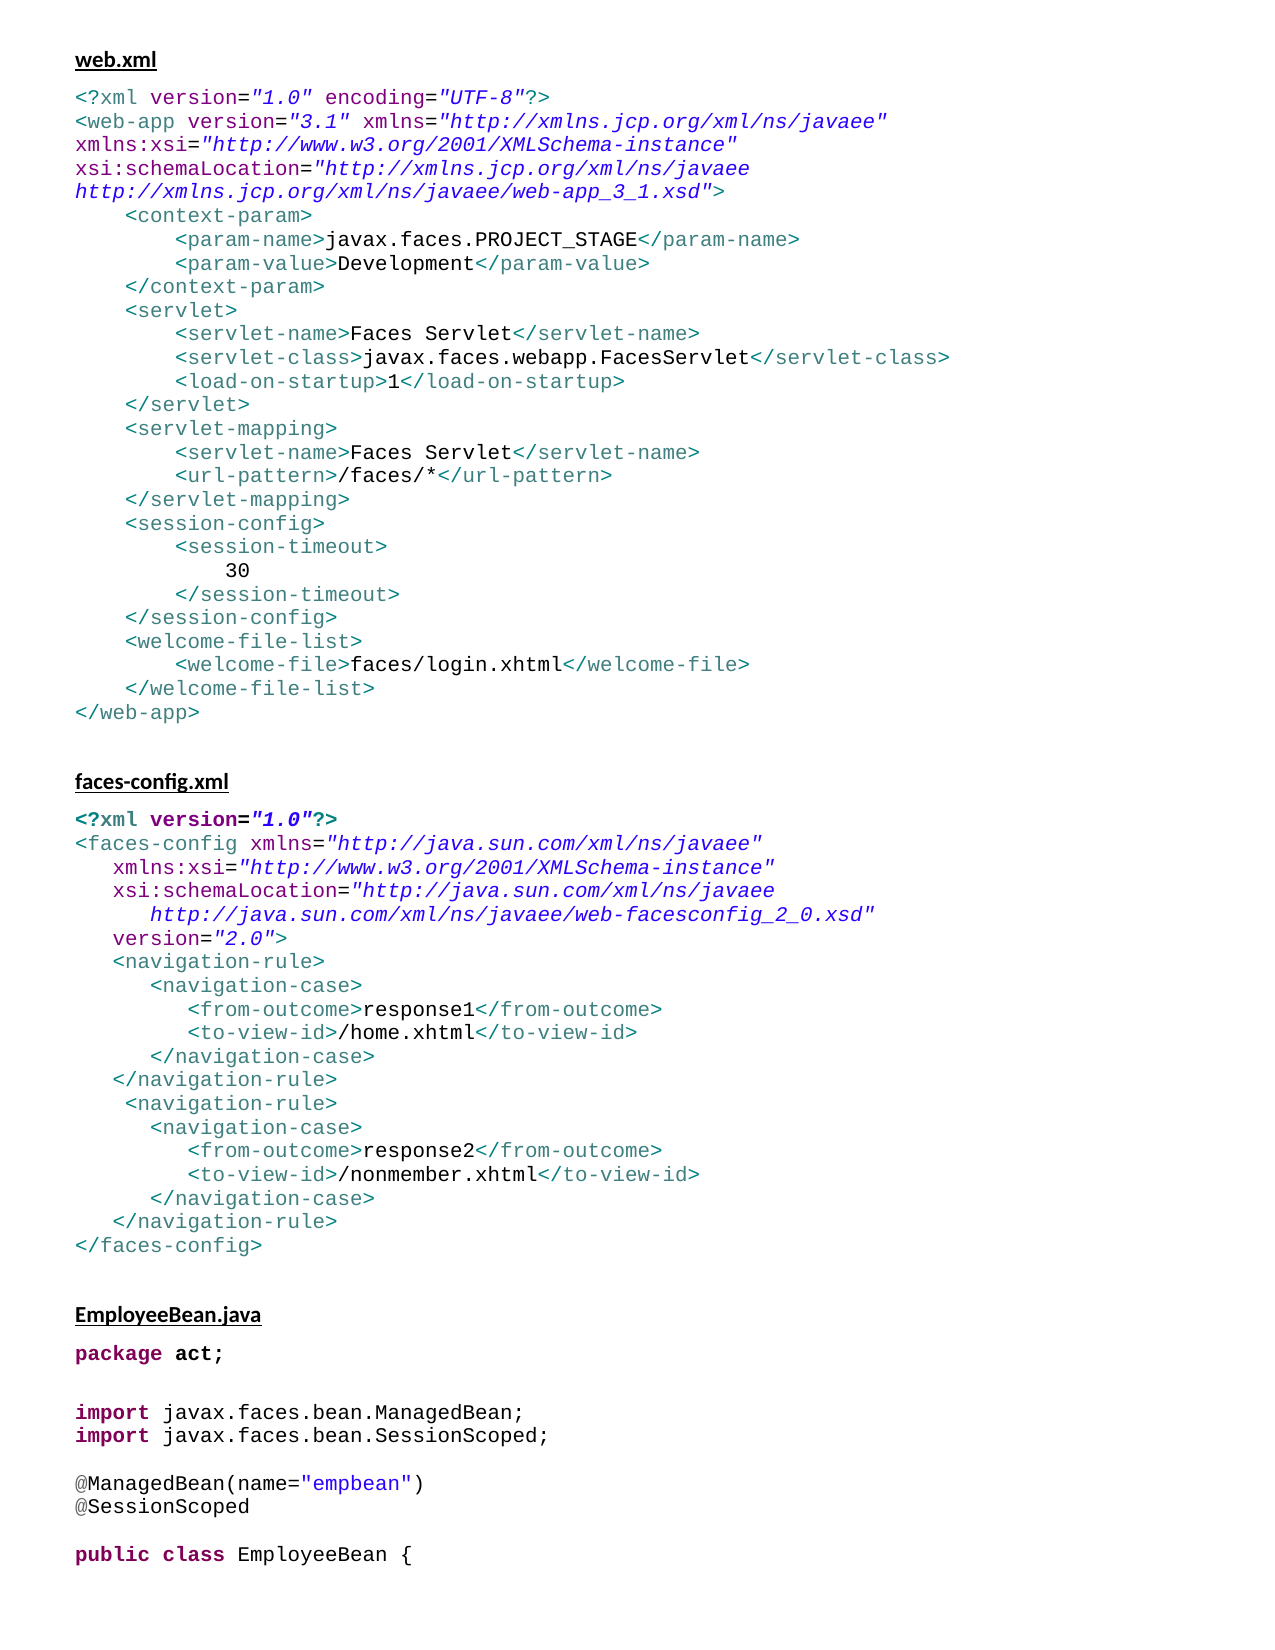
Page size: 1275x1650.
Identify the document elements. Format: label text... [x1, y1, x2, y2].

text <servlet-mapping> [75, 418, 1230, 442]
text <to-view-id>/home.xhtml</to-view-id> [75, 1022, 1230, 1046]
text <param-value>Development</param-value> [75, 252, 1230, 276]
text <navigation-case> [75, 975, 1230, 998]
text </navigation-case> [75, 1188, 1230, 1211]
text <session-timeout> [75, 536, 1230, 560]
text </welcome-file-list> [75, 678, 1230, 702]
text <navigation-case> [75, 1117, 1230, 1140]
text <from-outcome>response2</from-outcome> [75, 1140, 1230, 1164]
text <navigation-rule> [75, 951, 1230, 975]
text faces-config.xml [75, 767, 1230, 795]
text </context-param> [75, 276, 1230, 300]
text </navigation-rule> [75, 1211, 1230, 1235]
text 30 [75, 560, 1230, 583]
text </servlet> [75, 394, 1230, 418]
text <?xml version="1.0" encoding="UTF-8"?> [75, 87, 1230, 111]
text <web-app version="3.1" xmlns="http://xmlns.jcp.org/xml/ns/javaee" xmlns:xsi="http://www.w3.org/2001/XMLSchema-instance" xsi:schemaLocation="http://xmlns.jcp.org/xml/ns/javaee http://xmlns.jcp.org/xml/ns/javaee/web-app_3_1.xsd"> [75, 111, 1230, 205]
text <to-view-id>/nonmember.xhtml</to-view-id> [75, 1164, 1230, 1188]
text import javax.faces.bean.SessionScoped; [75, 1425, 1230, 1449]
text http://java.sun.com/xml/ns/javaee/web-facesconfig_2_0.xsd" [75, 904, 1230, 928]
text <param-name>javax.faces.PROJECT_STAGE</param-name> [75, 229, 1230, 252]
text <welcome-file>faces/login.xhtml</welcome-file> [75, 654, 1230, 678]
text <faces-config xmlns="http://java.sun.com/xml/ns/javaee" [75, 833, 1230, 857]
text <context-param> [75, 205, 1230, 229]
text xmlns:xsi="http://www.w3.org/2001/XMLSchema-instance" [75, 857, 1230, 880]
text package act; [75, 1343, 1230, 1366]
text <url-pattern>/faces/*</url-pattern> [75, 465, 1230, 489]
text <from-outcome>response1</from-outcome> [75, 998, 1230, 1022]
text EmployeeBean.java [75, 1301, 1230, 1329]
text <load-on-startup>1</load-on-startup> [75, 371, 1230, 394]
text </servlet-mapping> [75, 489, 1230, 513]
text web.xml [75, 45, 1230, 73]
text public class EmployeeBean { [75, 1543, 1230, 1567]
text </faces-config> [75, 1235, 1230, 1259]
text </navigation-rule> [75, 1069, 1230, 1093]
text <session-config> [75, 513, 1230, 536]
text </web-app> [75, 702, 1230, 725]
text </session-config> [75, 607, 1230, 631]
text import javax.faces.bean.ManagedBean; [75, 1402, 1230, 1425]
text <servlet-class>javax.faces.webapp.FacesServlet</servlet-class> [75, 347, 1230, 371]
text </navigation-case> [75, 1046, 1230, 1069]
text version="2.0"> [75, 928, 1230, 951]
text <servlet> [75, 300, 1230, 323]
text xsi:schemaLocation="http://java.sun.com/xml/ns/javaee [75, 880, 1230, 904]
text <servlet-name>Faces Servlet</servlet-name> [75, 442, 1230, 465]
text @SessionScoped [75, 1496, 1230, 1520]
text <?xml version="1.0"?> [75, 809, 1230, 833]
text <servlet-name>Faces Servlet</servlet-name> [75, 323, 1230, 347]
text </session-timeout> [75, 583, 1230, 607]
text @ManagedBean(name="empbean") [75, 1473, 1230, 1496]
text <navigation-rule> [75, 1093, 1230, 1117]
text <welcome-file-list> [75, 631, 1230, 654]
